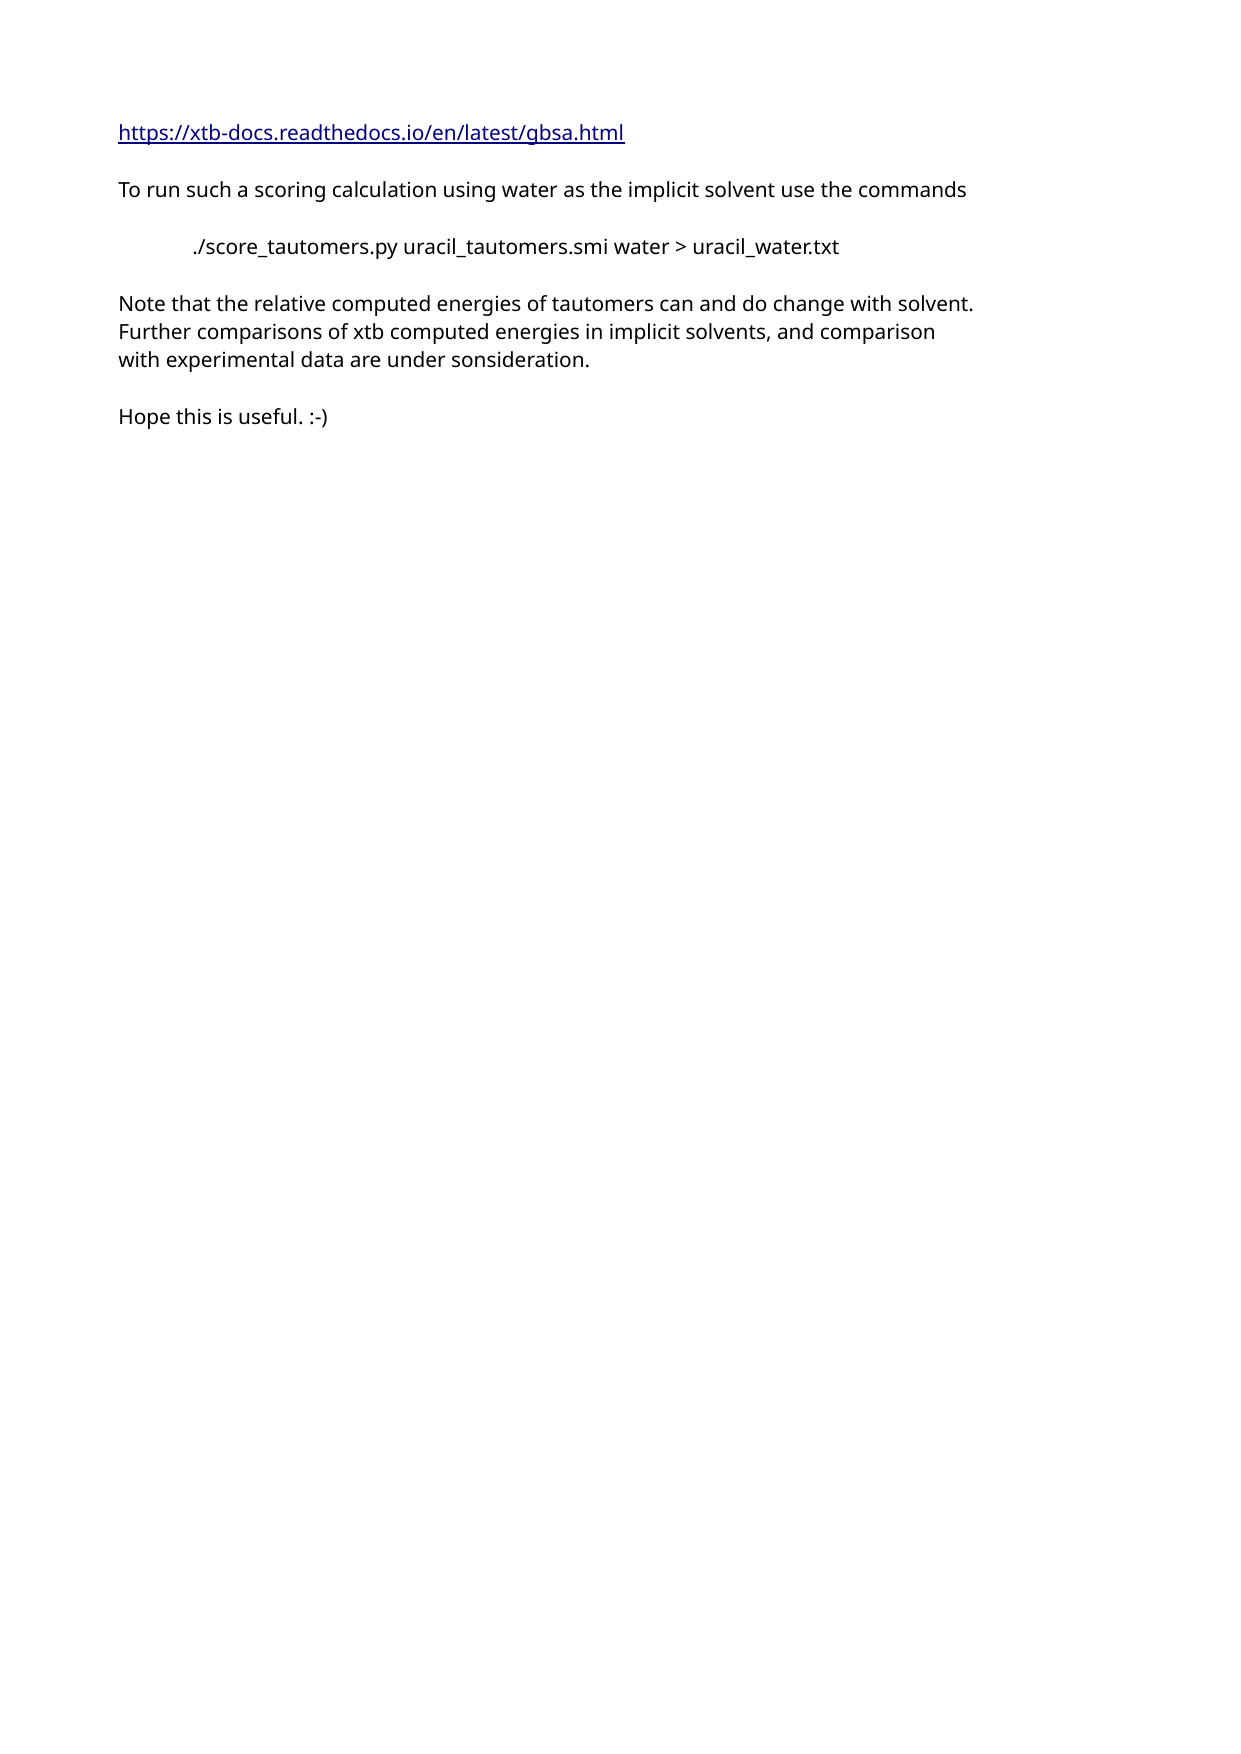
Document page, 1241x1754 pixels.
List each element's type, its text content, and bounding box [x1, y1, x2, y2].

text ./score_tautomers.py uracil_tautomers.smi water > uracil_water.txt [118, 232, 1122, 260]
text To run such a scoring calculation using water as the implicit solvent use the commands [118, 175, 1122, 203]
text Further comparisons of xtb computed energies in implicit solvents, and comparison [118, 317, 1122, 346]
text Note that the relative computed energies of tautomers can and do change with solvent. [118, 289, 1122, 317]
text with experimental data are under sonsideration. [118, 346, 1122, 374]
text https://xtb-docs.readthedocs.io/en/latest/gbsa.html [118, 118, 1122, 147]
text Hope this is useful. :-) [118, 402, 1122, 431]
